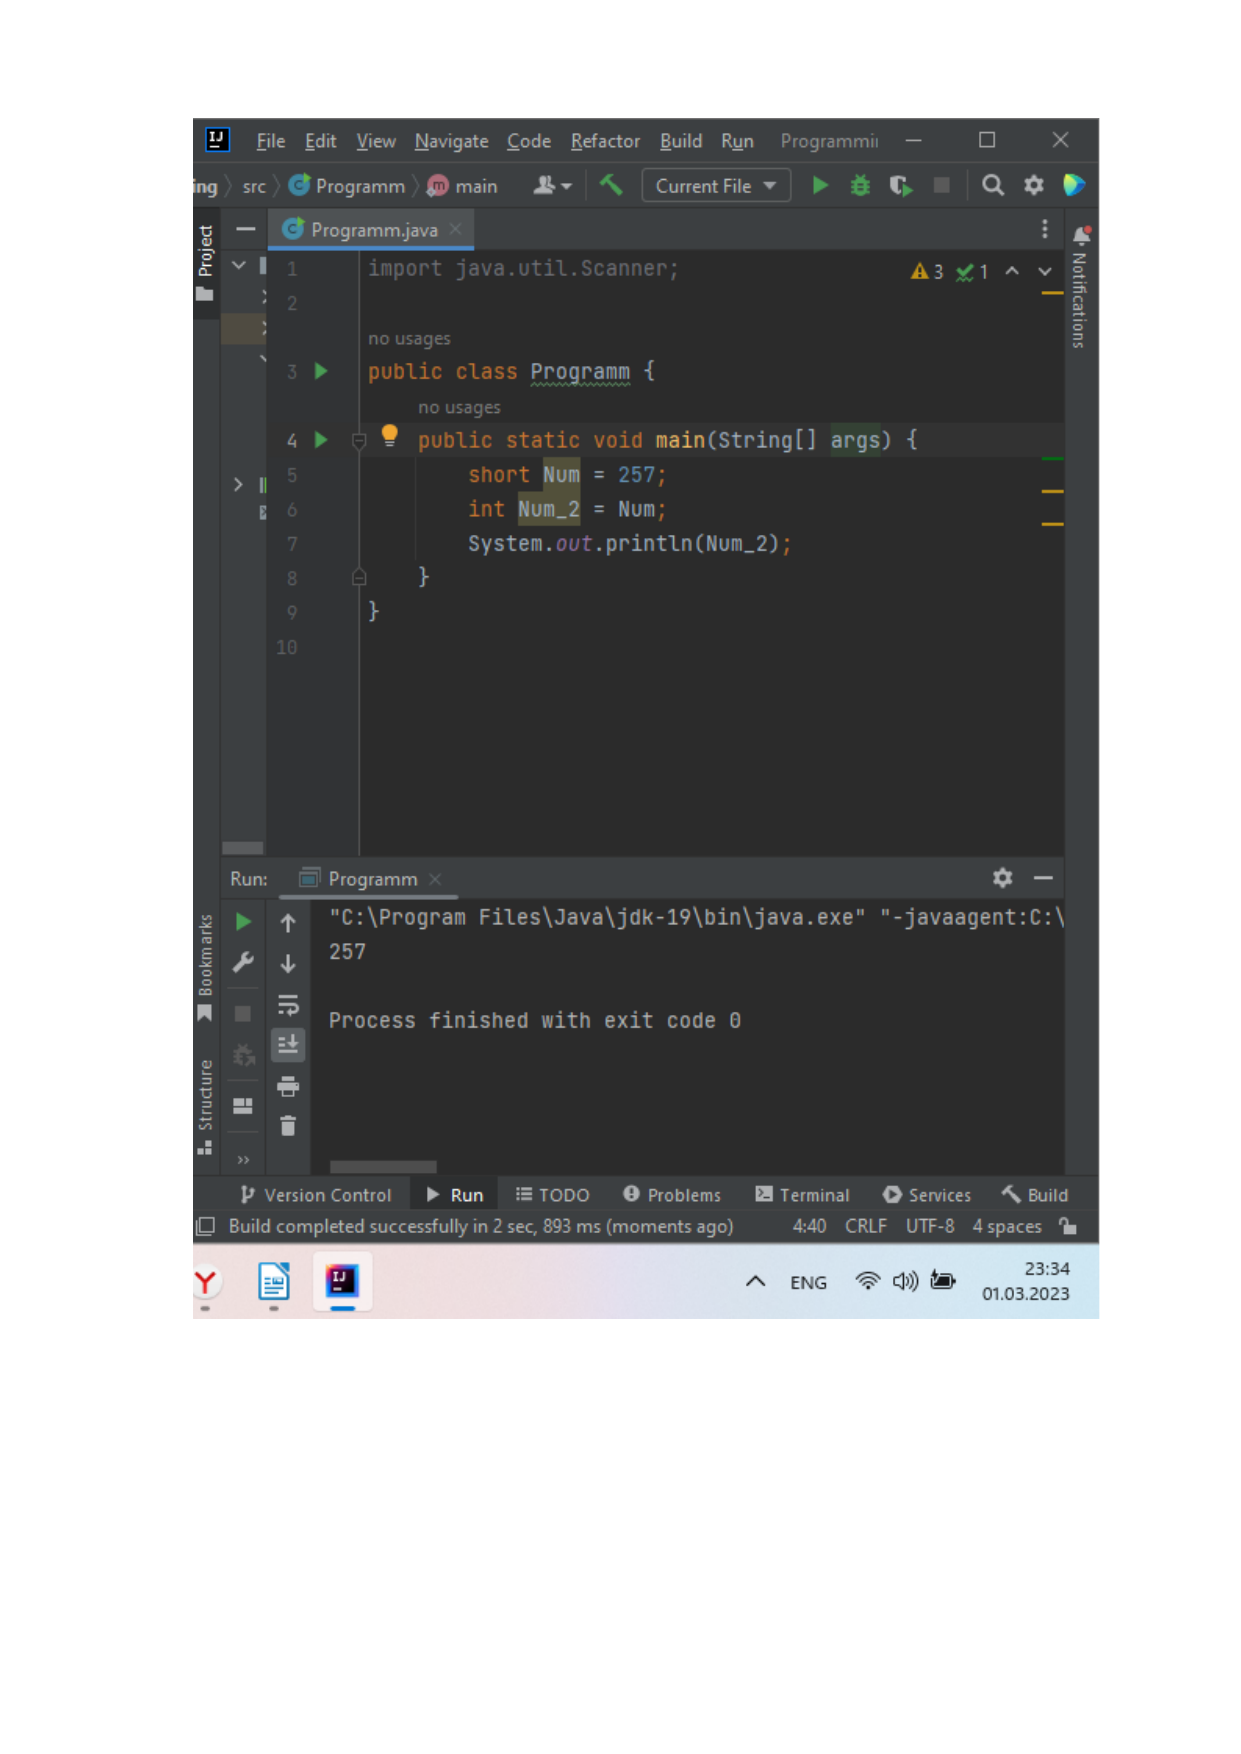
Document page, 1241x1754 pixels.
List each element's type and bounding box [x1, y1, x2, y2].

picture [193, 118, 1100, 1319]
